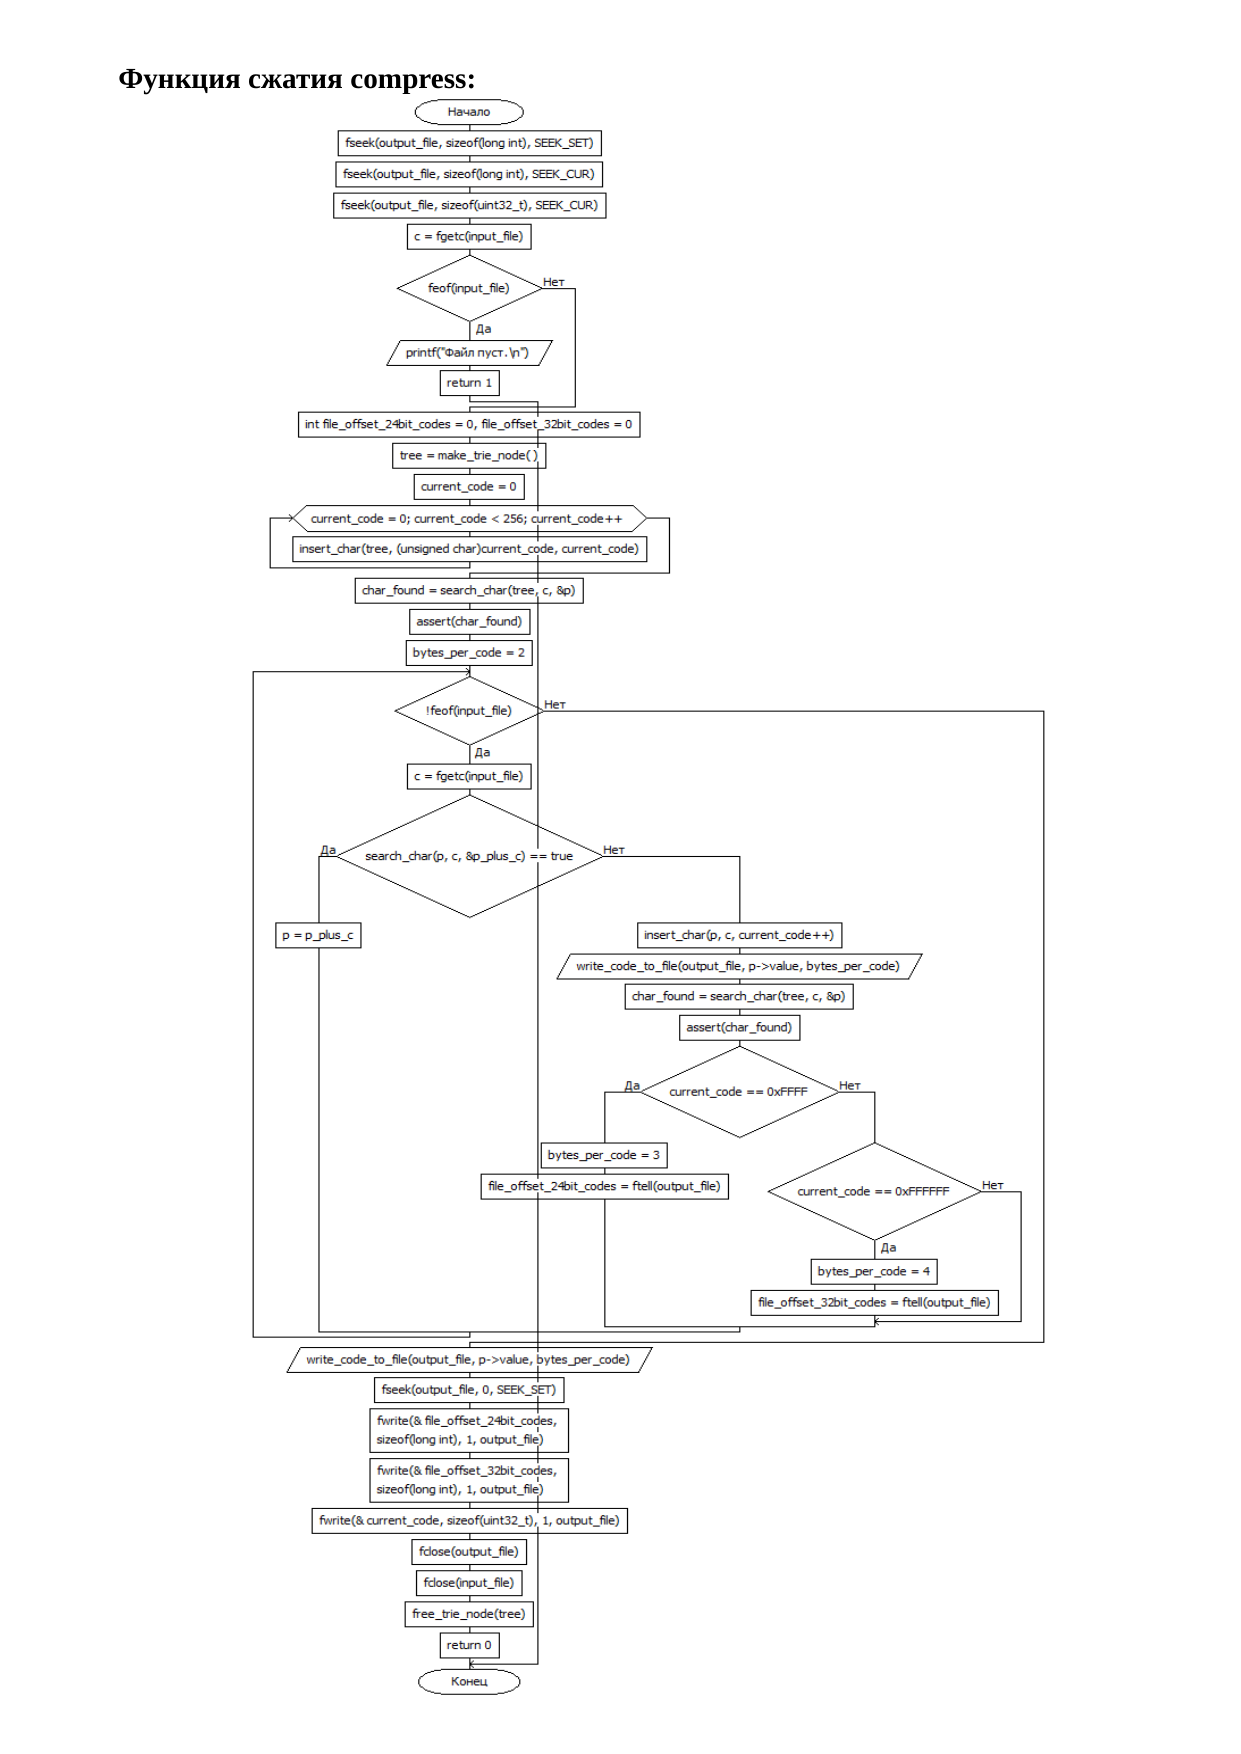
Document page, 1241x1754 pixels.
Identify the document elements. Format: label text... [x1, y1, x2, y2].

picture [230, 94, 1066, 1700]
text Функция сжатия compress: [118, 61, 1178, 94]
